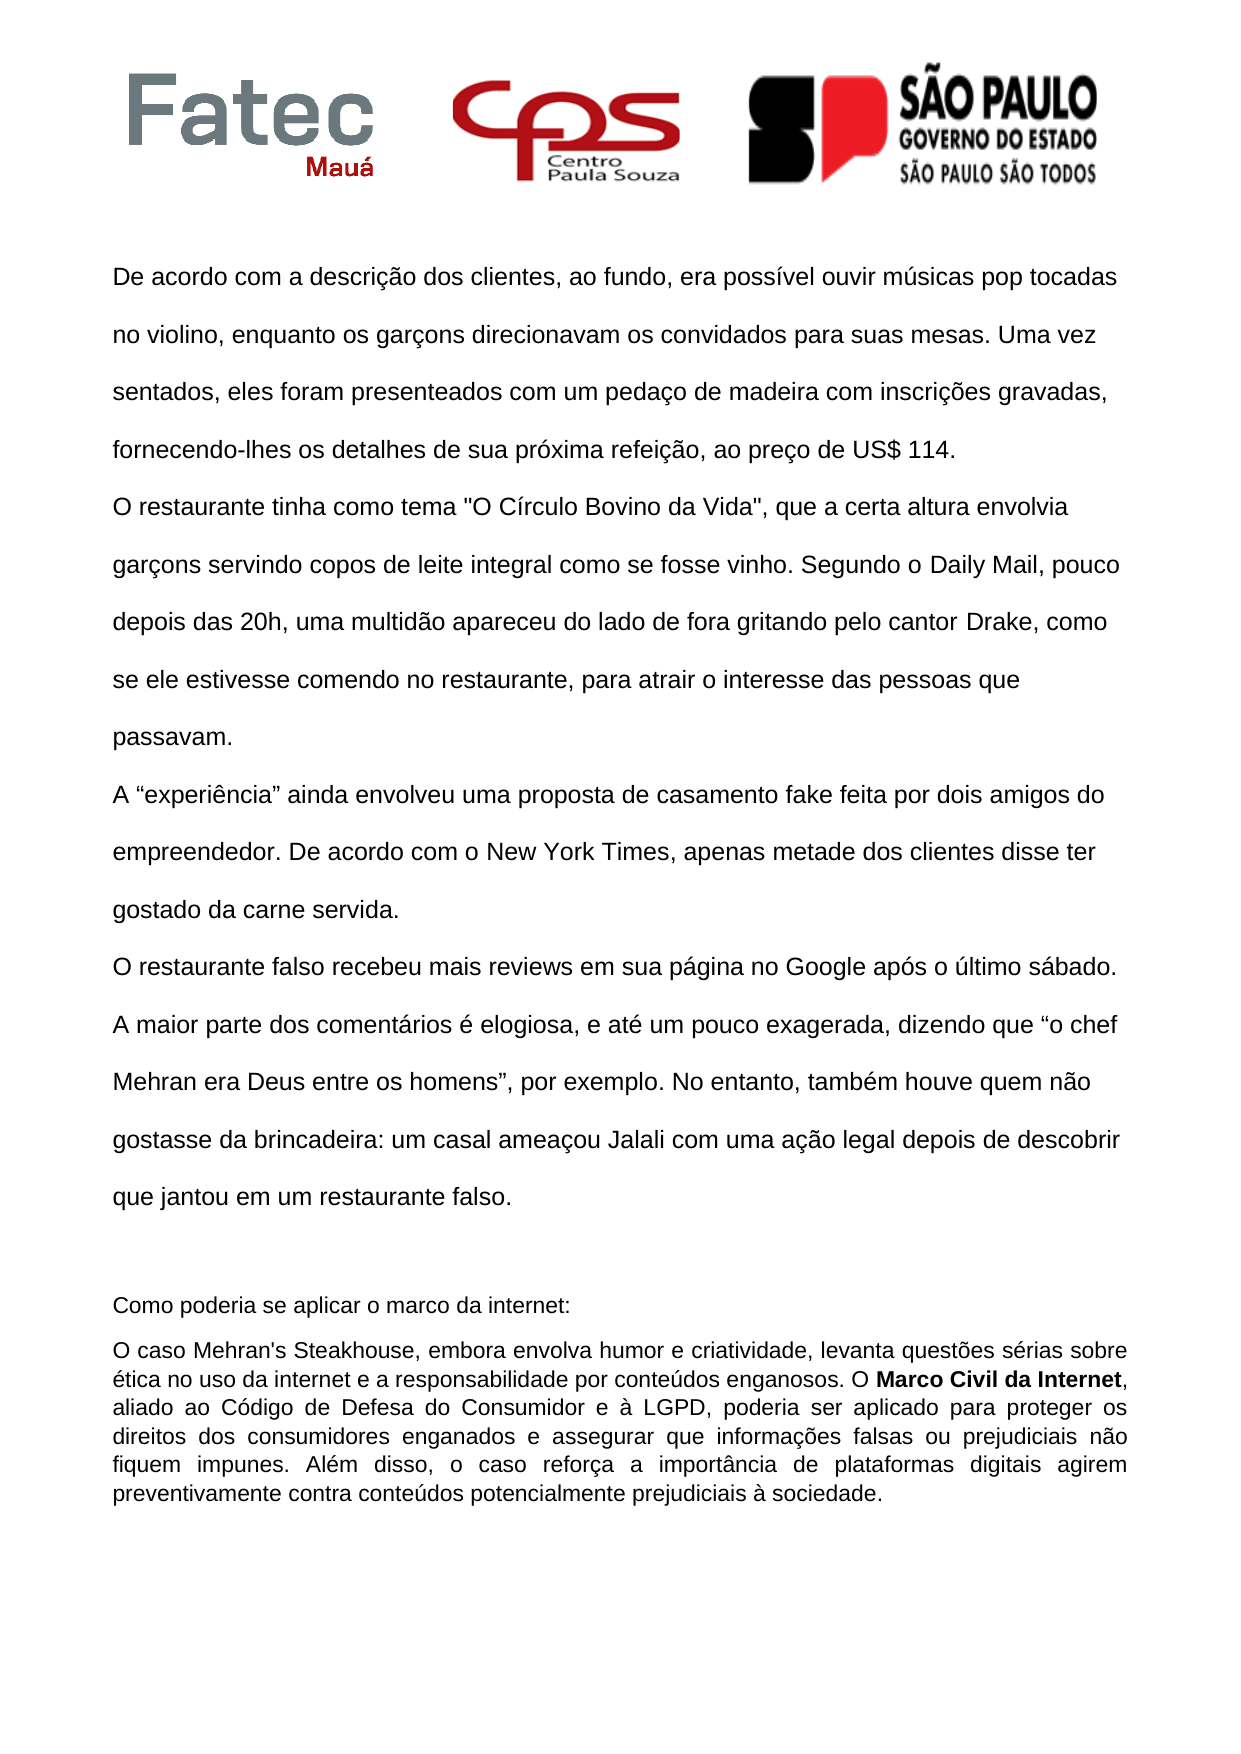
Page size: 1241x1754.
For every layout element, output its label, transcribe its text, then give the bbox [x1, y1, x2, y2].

text O restaurante falso recebeu mais reviews em sua página no Google após o último sábado. A maior parte dos comentários é elogiosa, e até um pouco exagerada, dizendo que “o chef Mehran era Deus entre os homens”, por exemplo. No entanto, também houve quem não gostasse da brincadeira: um casal ameaçou Jalali com uma ação legal depois de descobrir que jantou em um restaurante falso. [112, 952, 1128, 1211]
text A “experiência” ainda envolveu uma proposta de casamento fake feita por dois amigos do empreendedor. De acordo com o New York Times, apenas metade dos clientes disse ter gostado da carne servida. [112, 780, 1128, 923]
text O caso Mehran's Steakhouse, embora envolva humor e criatividade, levanta questões sérias sobre ética no uso da internet e a responsabilidade por conteúdos enganosos. O Marco Civil da Internet, aliado ao Código de Defesa do Consumidor e à LGPD, poderia ser aplicado para proteger os direitos dos consumidores enganados e assegurar que informações falsas ou prejudiciais não fiquem impunes. Além disso, o caso reforça a importância de plataformas digitais agirem preventivamente contra conteúdos potencialmente prejudiciais à sociedade. [112, 1337, 1128, 1506]
text De acordo com a descrição dos clientes, ao fundo, era possível ouvir músicas pop tocadas no violino, enquanto os garçons direcionavam os convidados para suas mesas. Uma vez sentados, eles foram presenteados com um pedaço de madeira com inscrições gravadas, fornecendo-lhes os detalhes de sua próxima refeição, ao preço de US$ 114. [112, 262, 1128, 463]
text O restaurante tinha como tema "O Círculo Bovino da Vida", que a certa altura envolvia garçons servindo copos de leite integral como se fosse vinho. Segundo o Daily Mail, pouco depois das 20h, uma multidão apareceu do lado de fora gritando pelo cantor Drake, como se ele estivesse comendo no restaurante, para atrair o interesse das pessoas que passavam. [112, 492, 1128, 751]
picture [143, 72, 377, 229]
text Como poderia se aplicar o marco da internet: [112, 1292, 1128, 1319]
picture [479, 60, 681, 203]
